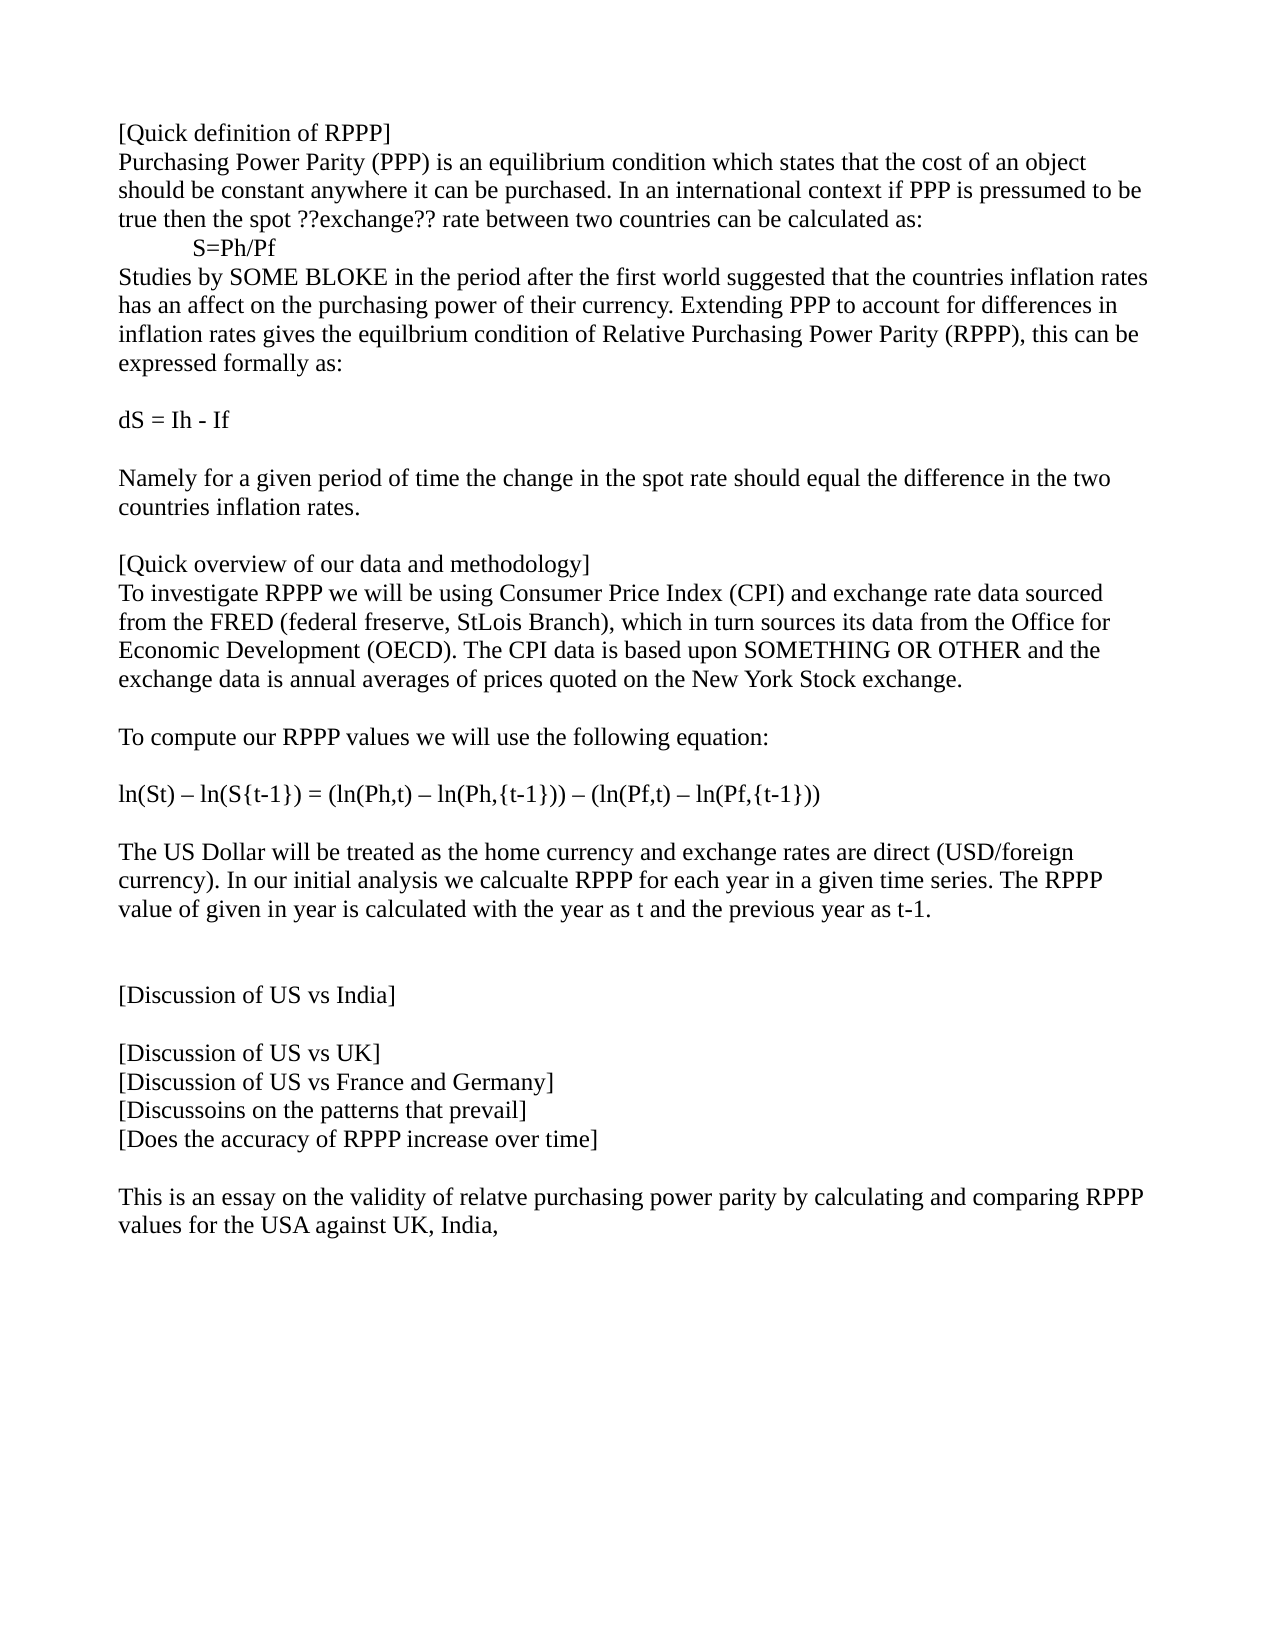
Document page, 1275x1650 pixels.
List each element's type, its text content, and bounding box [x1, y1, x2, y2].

text The US Dollar will be treated as the home currency and exchange rates are direct (USD/foreign currency). In our initial analysis we calcualte RPPP for each year in a given time series. The RPPP value of given in year is calculated with the year as t and the previous year as t-1. [118, 837, 1157, 923]
text Namely for a given period of time the change in the spot rate should equal the difference in the two countries inflation rates. [118, 463, 1157, 521]
text This is an essay on the validity of relatve purchasing power parity by calculating and comparing RPPP values for the USA against UK, India, [118, 1182, 1157, 1239]
text ln(St) – ln(S{t-1}) = (ln(Ph,t) – ln(Ph,{t-1})) – (ln(Pf,t) – ln(Pf,{t-1})) [118, 779, 1157, 808]
text [Discussoins on the patterns that prevail] [118, 1096, 1157, 1124]
text [Quick definition of RPPP] [118, 118, 1157, 147]
text [Discussion of US vs France and Germany] [118, 1067, 1157, 1096]
text S=Ph/Pf [118, 233, 1157, 262]
text Studies by SOME BLOKE in the period after the first world suggested that the countries inflation rates has an affect on the purchasing power of their currency. Extending PPP to account for differences in inflation rates gives the equilbrium condition of Relative Purchasing Power Parity (RPPP), this can be expressed formally as: [118, 262, 1157, 377]
text [Discussion of US vs UK] [118, 1038, 1157, 1067]
text Purchasing Power Parity (PPP) is an equilibrium condition which states that the cost of an object should be constant anywhere it can be purchased. In an international context if PPP is pressumed to be true then the spot ??exchange?? rate between two countries can be calculated as: [118, 147, 1157, 233]
text dS = Ih - If [118, 406, 1157, 434]
text To compute our RPPP values we will use the following equation: [118, 722, 1157, 751]
text [Discussion of US vs India] [118, 981, 1157, 1009]
text [Does the accuracy of RPPP increase over time] [118, 1124, 1157, 1153]
text To investigate RPPP we will be using Consumer Price Index (CPI) and exchange rate data sourced from the FRED (federal freserve, StLois Branch), which in turn sources its data from the Office for Economic Development (OECD). The CPI data is based upon SOMETHING OR OTHER and the exchange data is annual averages of prices quoted on the New York Stock exchange. [118, 578, 1157, 693]
text [Quick overview of our data and methodology] [118, 549, 1157, 578]
